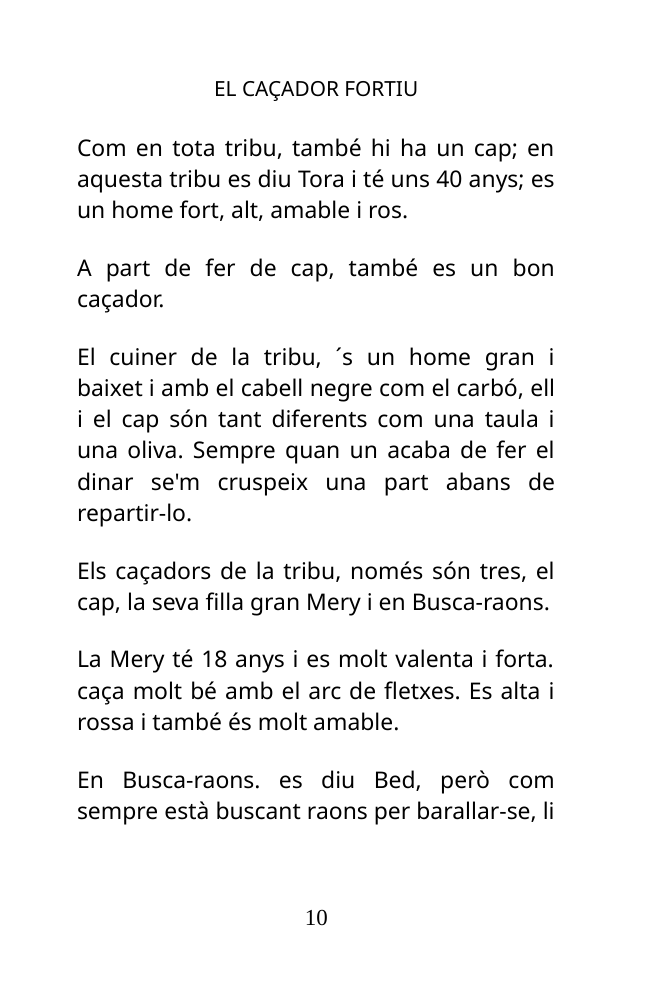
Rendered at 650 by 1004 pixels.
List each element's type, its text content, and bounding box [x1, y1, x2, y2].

text La Mery té 18 anys i es molt valenta i forta. caça molt bé amb el arc de fletxes. Es alta i rossa i també és molt amable. [77, 643, 555, 737]
text A part de fer de cap, també es un bon caçador. [77, 252, 555, 314]
text En Busca-raons. es diu Bed, però com sempre està buscant raons per barallar-se, li [77, 763, 555, 826]
text Els caçadors de la tribu, només són tres, el cap, la seva filla gran Mery i en Busca-raons. [77, 554, 555, 617]
text Com en tota tribu, també hi ha un cap; en aquesta tribu es diu Tora i té uns 40 anys; es un home fort, alt, amable i ros. [77, 132, 555, 226]
text El cuiner de la tribu, ´s un home gran i baixet i amb el cabell negre com el carbó, ell i el cap són tant diferents com una taula i una oliva. Sempre quan un acaba de fer el dinar se'm cruspeix una part abans de repartir-lo. [77, 341, 555, 528]
